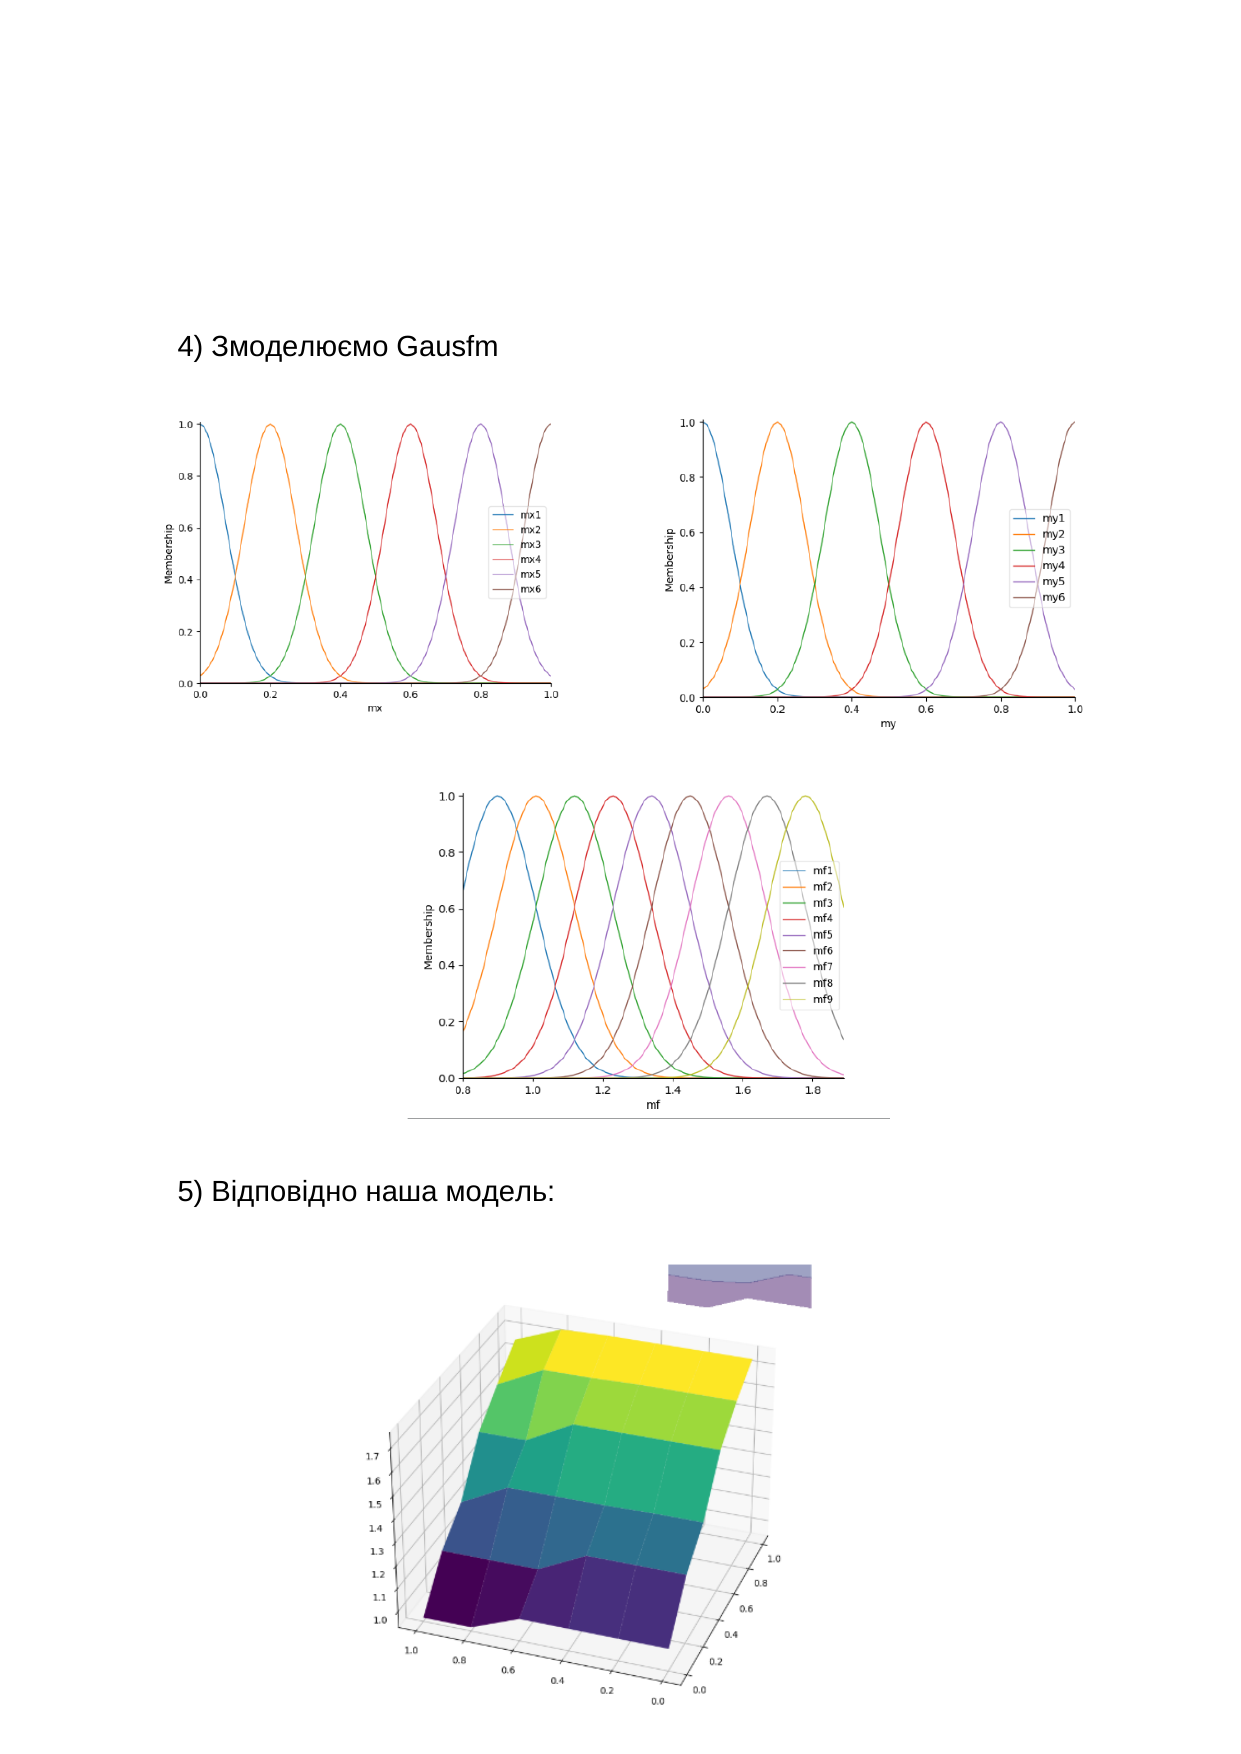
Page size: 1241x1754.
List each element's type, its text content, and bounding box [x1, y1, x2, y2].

picture [144, 382, 594, 717]
text 5) Відповідно наша модель: [177, 1174, 1152, 1208]
picture [646, 380, 1120, 734]
picture [320, 1223, 859, 1754]
picture [407, 751, 890, 1119]
text 4) Змоделюємо Gausfm [177, 329, 1152, 363]
